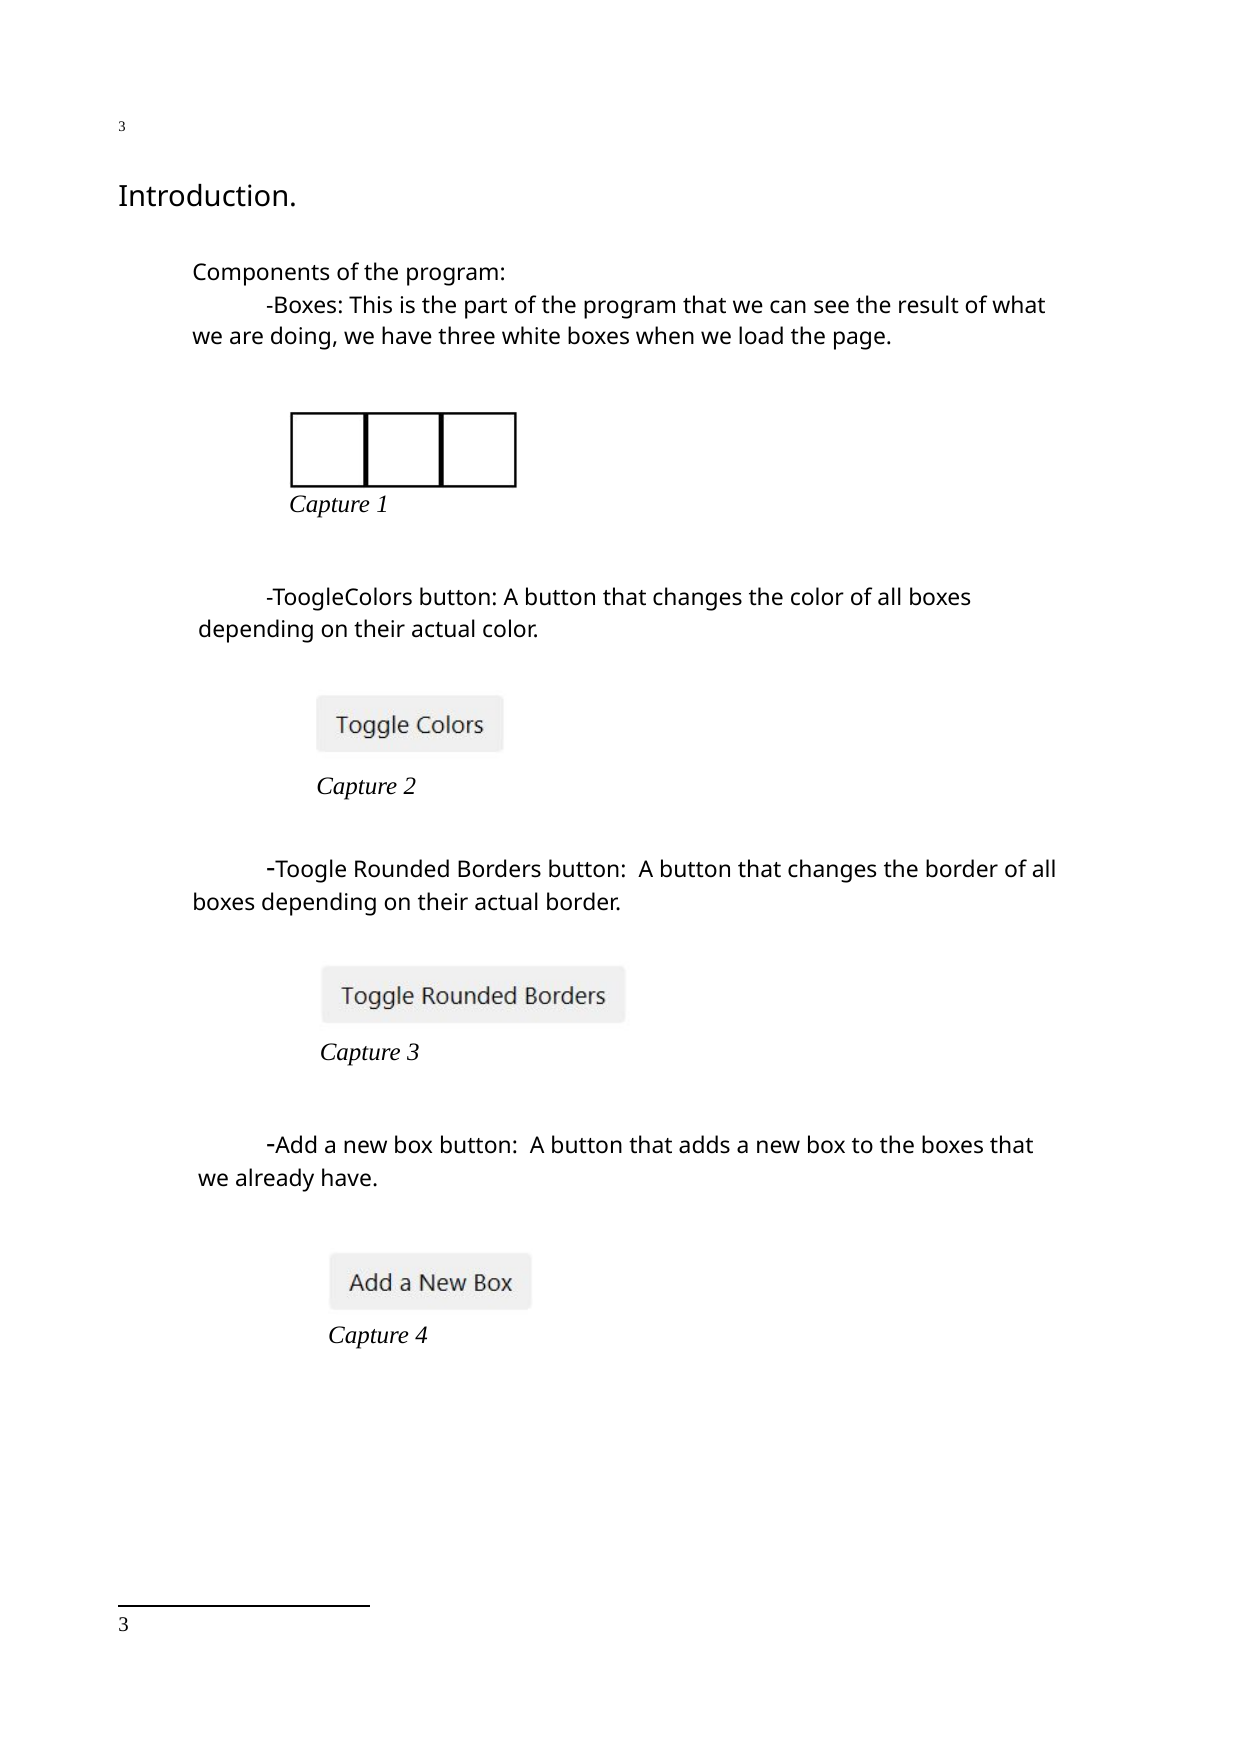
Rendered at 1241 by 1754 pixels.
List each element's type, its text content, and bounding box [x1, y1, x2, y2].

text Components of the program: [118, 249, 1122, 288]
text -Toogle Rounded Borders button: A button that changes the border of all boxes depending on their actual border. [118, 847, 1122, 917]
text -ToogleColors button: A button that changes the color of all boxes depending on their actual color. [118, 581, 1122, 644]
picture [319, 961, 632, 1032]
text -Add a new box button: A button that adds a new box to the boxes that we already have. [118, 1123, 1122, 1193]
text Capture 1 [289, 489, 518, 517]
text Introduction. [118, 176, 1122, 215]
text [289, 405, 518, 411]
text -Boxes: This is the part of the program that we can see the result of what we are doing, we have three white boxes when we load the page. [118, 288, 1122, 351]
picture [316, 689, 510, 766]
picture [327, 1248, 533, 1315]
picture [288, 411, 518, 489]
text Capture 4 [328, 1315, 533, 1348]
text Capture 3 [319, 1032, 632, 1065]
text Capture 2 [316, 766, 510, 800]
